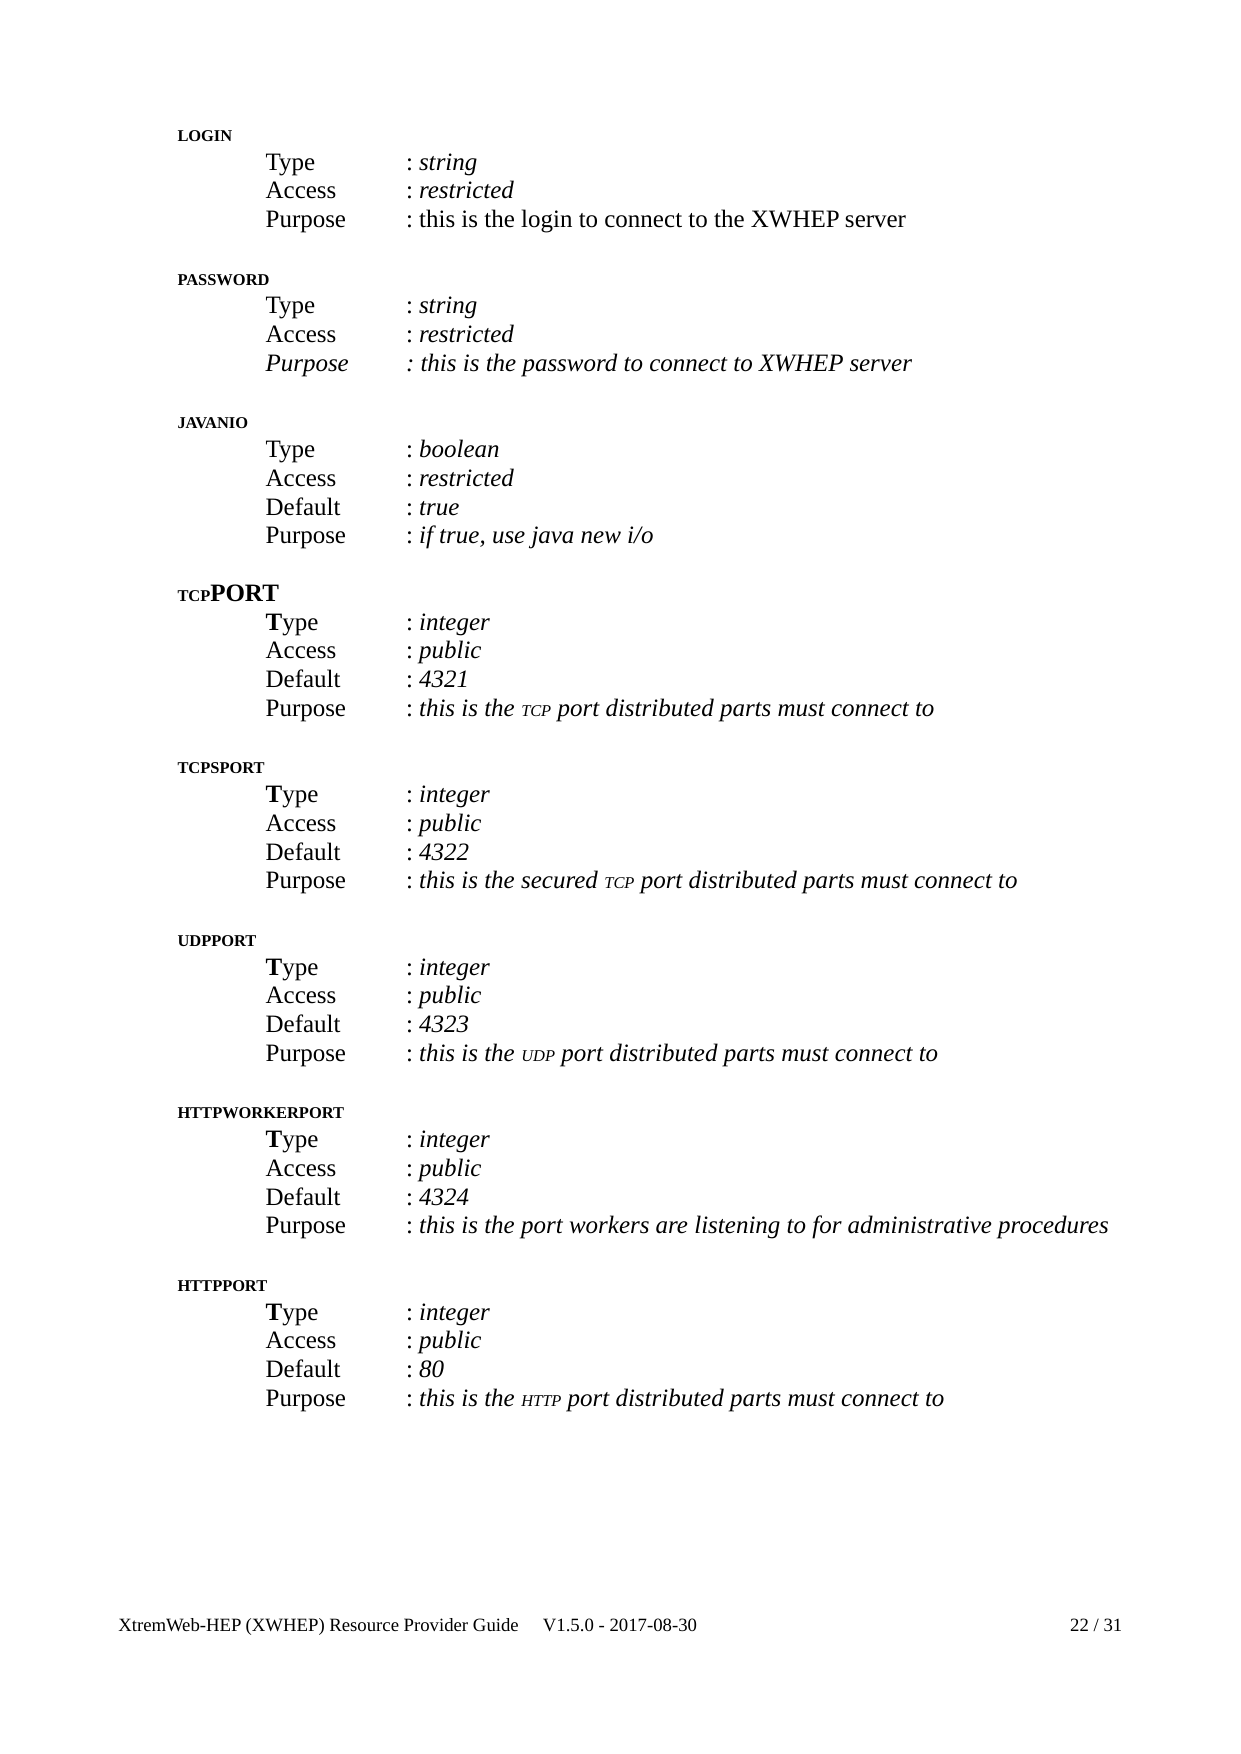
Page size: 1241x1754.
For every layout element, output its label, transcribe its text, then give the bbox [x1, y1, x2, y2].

text httpworkerport [177, 1096, 1122, 1124]
text Access : restricted [265, 463, 1122, 492]
text login [177, 118, 1122, 147]
text tcpPORT [177, 578, 1122, 607]
text Default : 4324 [265, 1182, 1122, 1211]
text Type : integer [265, 1297, 1122, 1326]
text javanio [177, 406, 1122, 434]
text password [177, 262, 1122, 291]
text Purpose : this is the password to connect to XWHEP server [265, 348, 1122, 377]
text Type : string [265, 147, 1122, 176]
text tcpsport [177, 751, 1122, 779]
text udpport [177, 923, 1122, 952]
text Access : public [265, 1326, 1122, 1354]
text httpport [177, 1268, 1122, 1297]
text Access : public [265, 808, 1122, 837]
text Type : string [265, 291, 1122, 319]
text Default : true [265, 492, 1122, 521]
text Purpose : if true, use java new i/o [265, 521, 1122, 549]
text Purpose : this is the port workers are listening to for administrative procedures [265, 1211, 1122, 1239]
text Purpose : this is the http port distributed parts must connect to [265, 1383, 1122, 1412]
text Access : public [265, 981, 1122, 1009]
text Access : public [265, 636, 1122, 664]
text Access : restricted [265, 176, 1122, 204]
text Type : integer [265, 607, 1122, 636]
text Type : integer [265, 952, 1122, 981]
text Type : integer [265, 1124, 1122, 1153]
text Access : public [265, 1153, 1122, 1182]
text Default : 4322 [265, 837, 1122, 866]
text Purpose : this is the secured tcp port distributed parts must connect to [265, 866, 1122, 894]
text Access : restricted [265, 319, 1122, 348]
text Purpose : this is the login to connect to the XWHEP server [265, 204, 1122, 233]
text Purpose : this is the udp port distributed parts must connect to [265, 1038, 1122, 1067]
text Default : 80 [265, 1354, 1122, 1383]
text Default : 4321 [265, 664, 1122, 693]
text Type : integer [265, 779, 1122, 808]
text Type : boolean [265, 434, 1122, 463]
text Default : 4323 [265, 1009, 1122, 1038]
text Purpose : this is the tcp port distributed parts must connect to [265, 693, 1122, 722]
